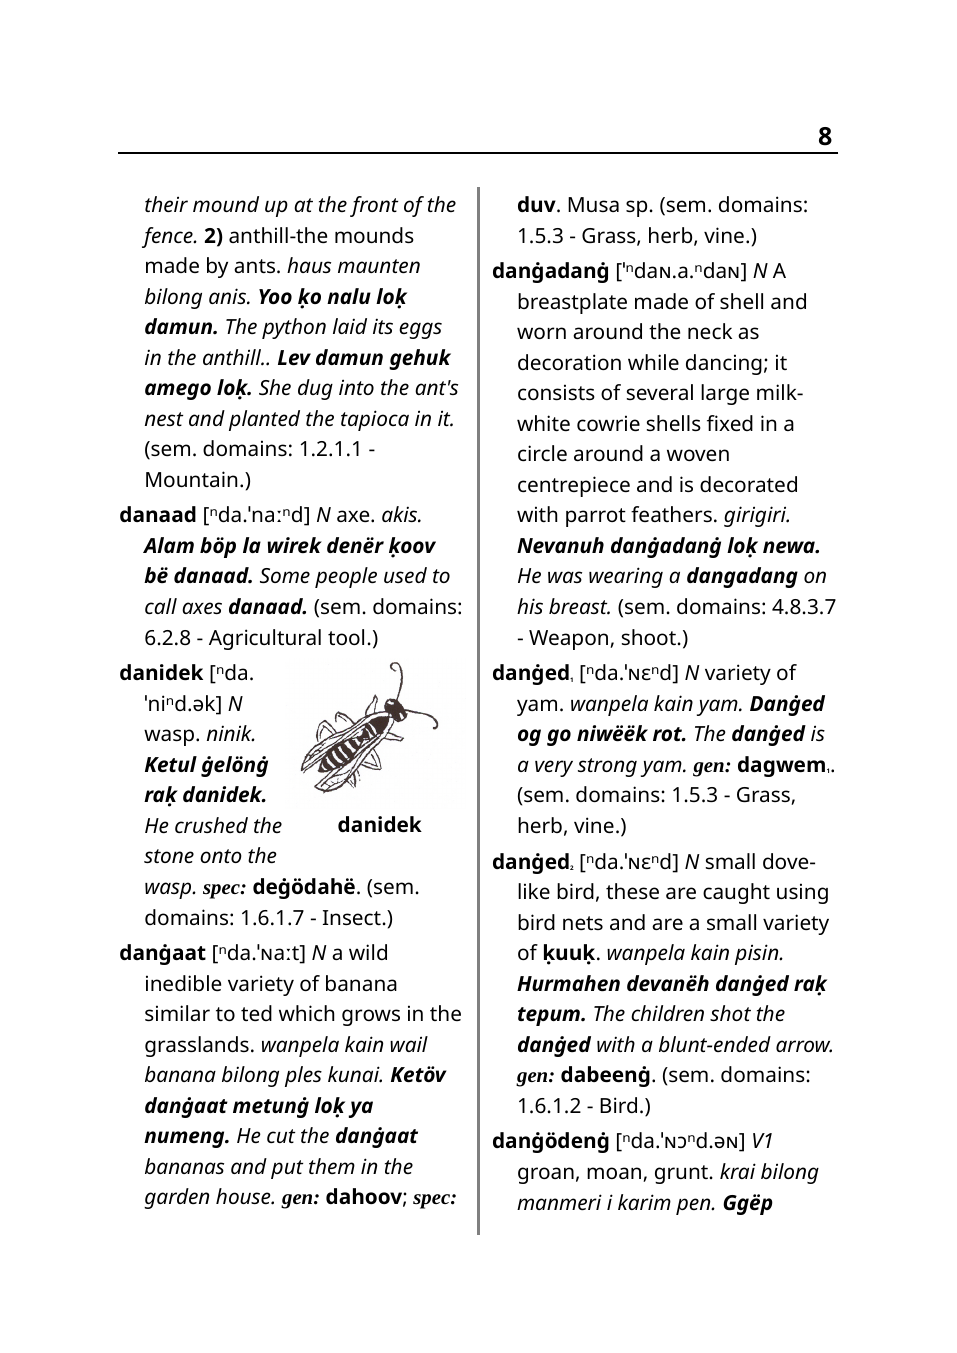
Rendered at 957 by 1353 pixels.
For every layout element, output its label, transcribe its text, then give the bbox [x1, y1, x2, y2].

text their mound up at the front of the fence. 2) anthill-the mounds made by ants. haus maunten bilong anis. Yoo ḳo nalu loḳ damun. The python laid its eggs in the anthill.. Lev damun gehuk amego loḳ. She dug into the ant's nest and planted the tapioca in it. (sem. domains: 1.2.1.1 - Mountain.) [119, 188, 465, 497]
text danġaat [ⁿda.ˈɴaːt] N a wild inedible variety of banana similar to ted which grows in the grasslands. wanpela kain wail banana bilong ples kunai. Ketöv danġaat metunġ loḳ ya numeng. He cut the danġaat bananas and put them in the garden house. gen: dahoov; spec: [119, 935, 465, 1215]
text danidek [ⁿda.ˈniⁿd.ək] N wasp. ninik. Ketul ġelönġ raḳ danidek. He crushed the stone onto the wasp. spec: deġödahë. (sem. domains: 1.6.1.7 - Insect.) [119, 655, 465, 935]
picture [285, 658, 466, 809]
text danġadanġ [ˈⁿdaɴ.a.ⁿdaɴ] N A breastplate made of shell and worn around the neck as decoration while dancing; it consists of several large milk-white cowrie shells fixed in a circle around a woven centrepiece and is decorated with parrot feathers. girigiri. Nevanuh danġadanġ loḳ newa. He was wearing a dangadang on his breast. (sem. domains: 4.8.3.7 - Weapon, shoot.) [492, 253, 837, 655]
text danġed1 [ⁿda.ˈɴɛⁿd] N variety of yam. wanpela kain yam. Danġed og go niwëëk rot. The danġed is a very strong yam. gen: dagwem1. (sem. domains: 1.5.3 - Grass, herb, vine.) [492, 655, 837, 844]
text danġödenġ [ⁿda.ˈɴɔⁿd.əɴ] V1 groan, moan, grunt. krai bilong manmeri i karim pen. Ggëp [492, 1123, 837, 1220]
text duv. Musa sp. (sem. domains: 1.5.3 - Grass, herb, vine.) [492, 188, 837, 253]
text danaad [ⁿda.ˈnaːⁿd] N axe. akis. Alam böp la wirek denër ḳoov bë danaad. Some people used to call axes danaad. (sem. domains: 6.2.8 - Agricultural tool.) [119, 497, 465, 655]
text danidek [295, 809, 465, 843]
text danġed2 [ⁿda.ˈɴɛⁿd] N small dove-like bird, these are caught using bird nets and are a small variety of ḳuuḳ. wanpela kain pisin. Hurmahen devanëh danġed raḳ tepum. The children shot the danġed with a blunt-ended arrow. gen: dabeenġ. (sem. domains: 1.6.1.2 - Bird.) [492, 844, 837, 1123]
